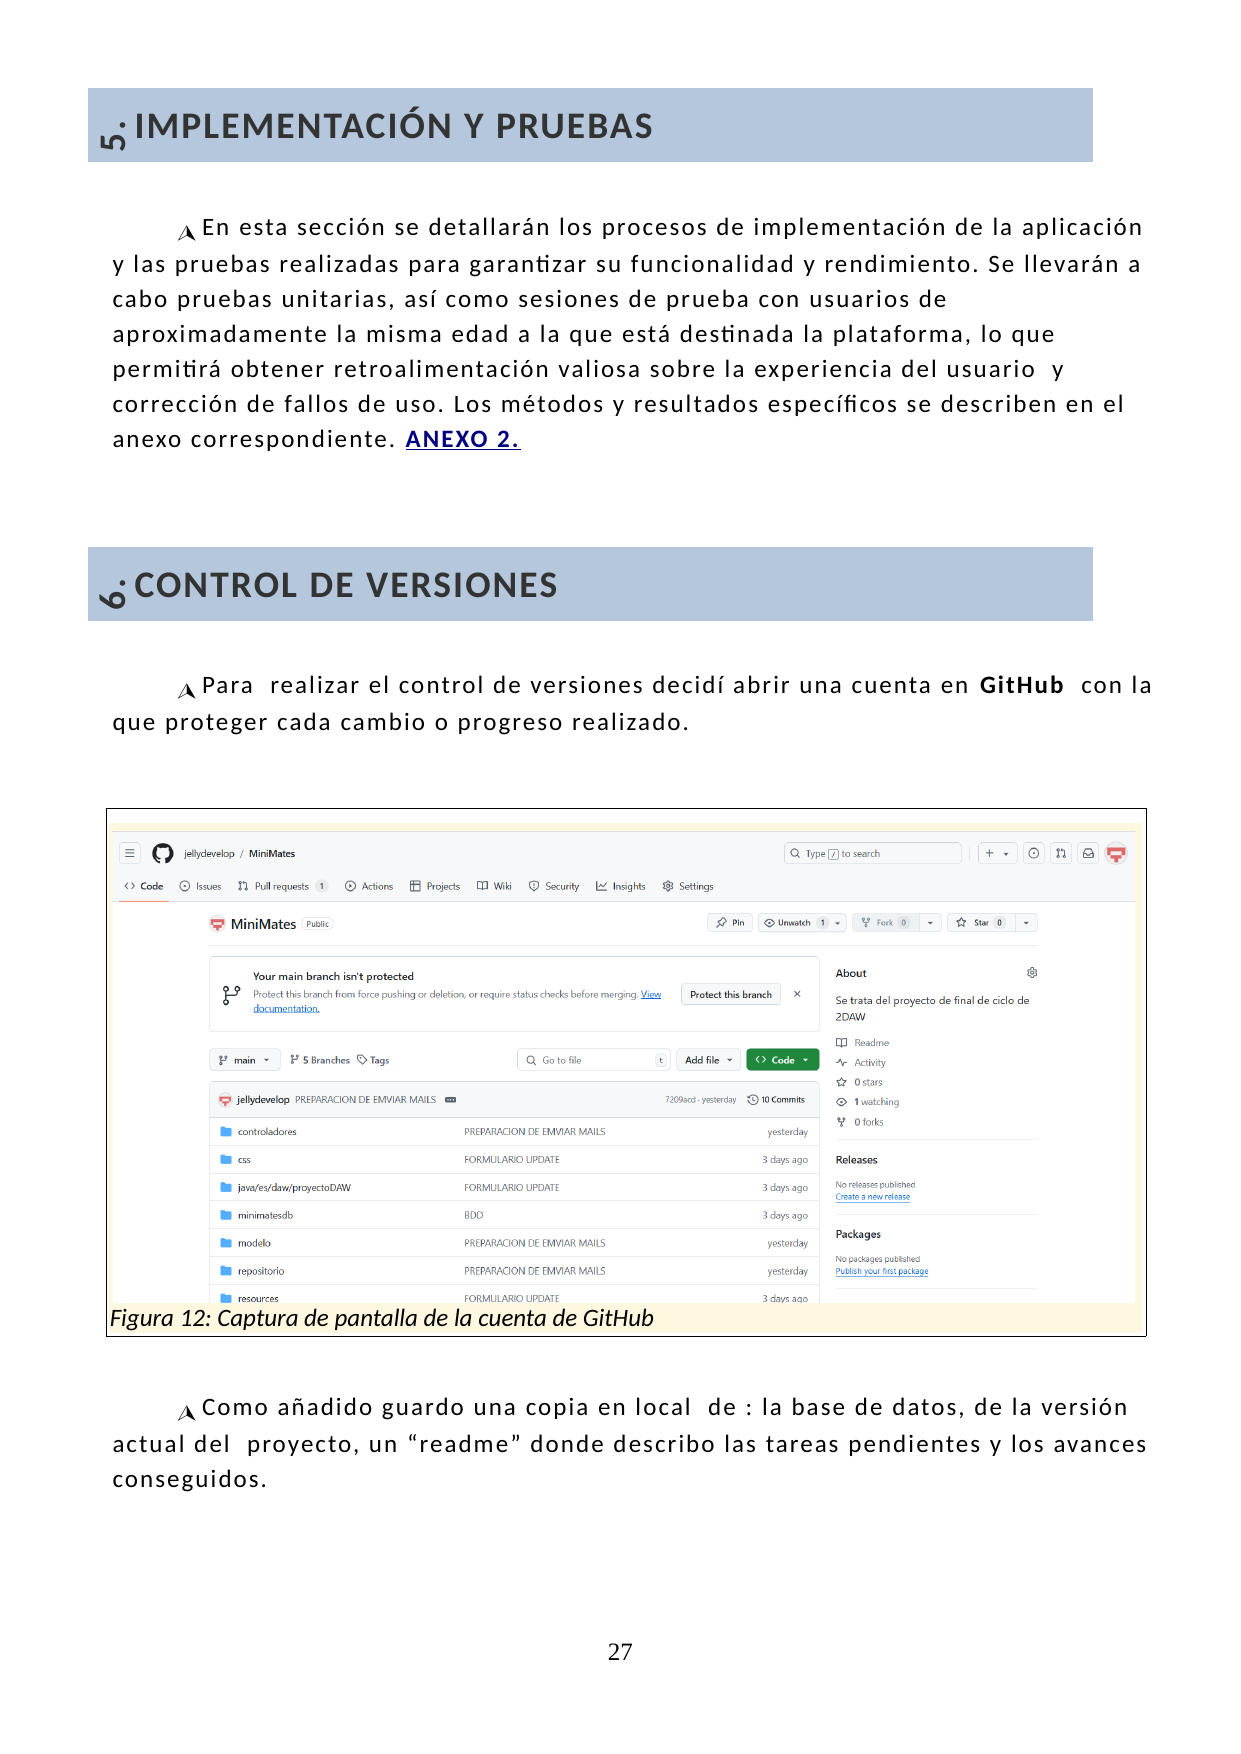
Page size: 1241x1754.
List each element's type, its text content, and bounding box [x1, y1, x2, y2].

list En esta sección se detallarán los procesos de implementación de la aplicación y las pruebas realizadas para garantizar su funcionalidad y rendimiento. Se llevarán a cabo pruebas unitarias, así como sesiones de prueba con usuarios de aproximadamente la misma edad a la que está destinada la plataforma, lo que permitirá obtener retroalimentación valiosa sobre la experiencia del usuario y corrección de fallos de uso. Los métodos y resultados específicos se describen en el anexo correspondiente. ANEXO 2. [112, 209, 1152, 453]
list Como añadido guardo una copia en local de : la base de datos, de la versión actual del proyecto, un “readme” donde describo las tareas pendientes y los avances conseguidos. [112, 1389, 1152, 1493]
picture [112, 831, 1136, 1303]
subtitle IMPLEMENTACIÓN Y PRUEBAS [88, 88, 1093, 162]
text Figura 12: Captura de pantalla de la cuenta de GitHub [109, 823, 1143, 1333]
subtitle CONTROL DE VERSIONES [88, 547, 1093, 621]
list Para realizar el control de versiones decidí abrir una cuenta en GitHub con la que proteger cada cambio o progreso realizado. [112, 667, 1152, 772]
